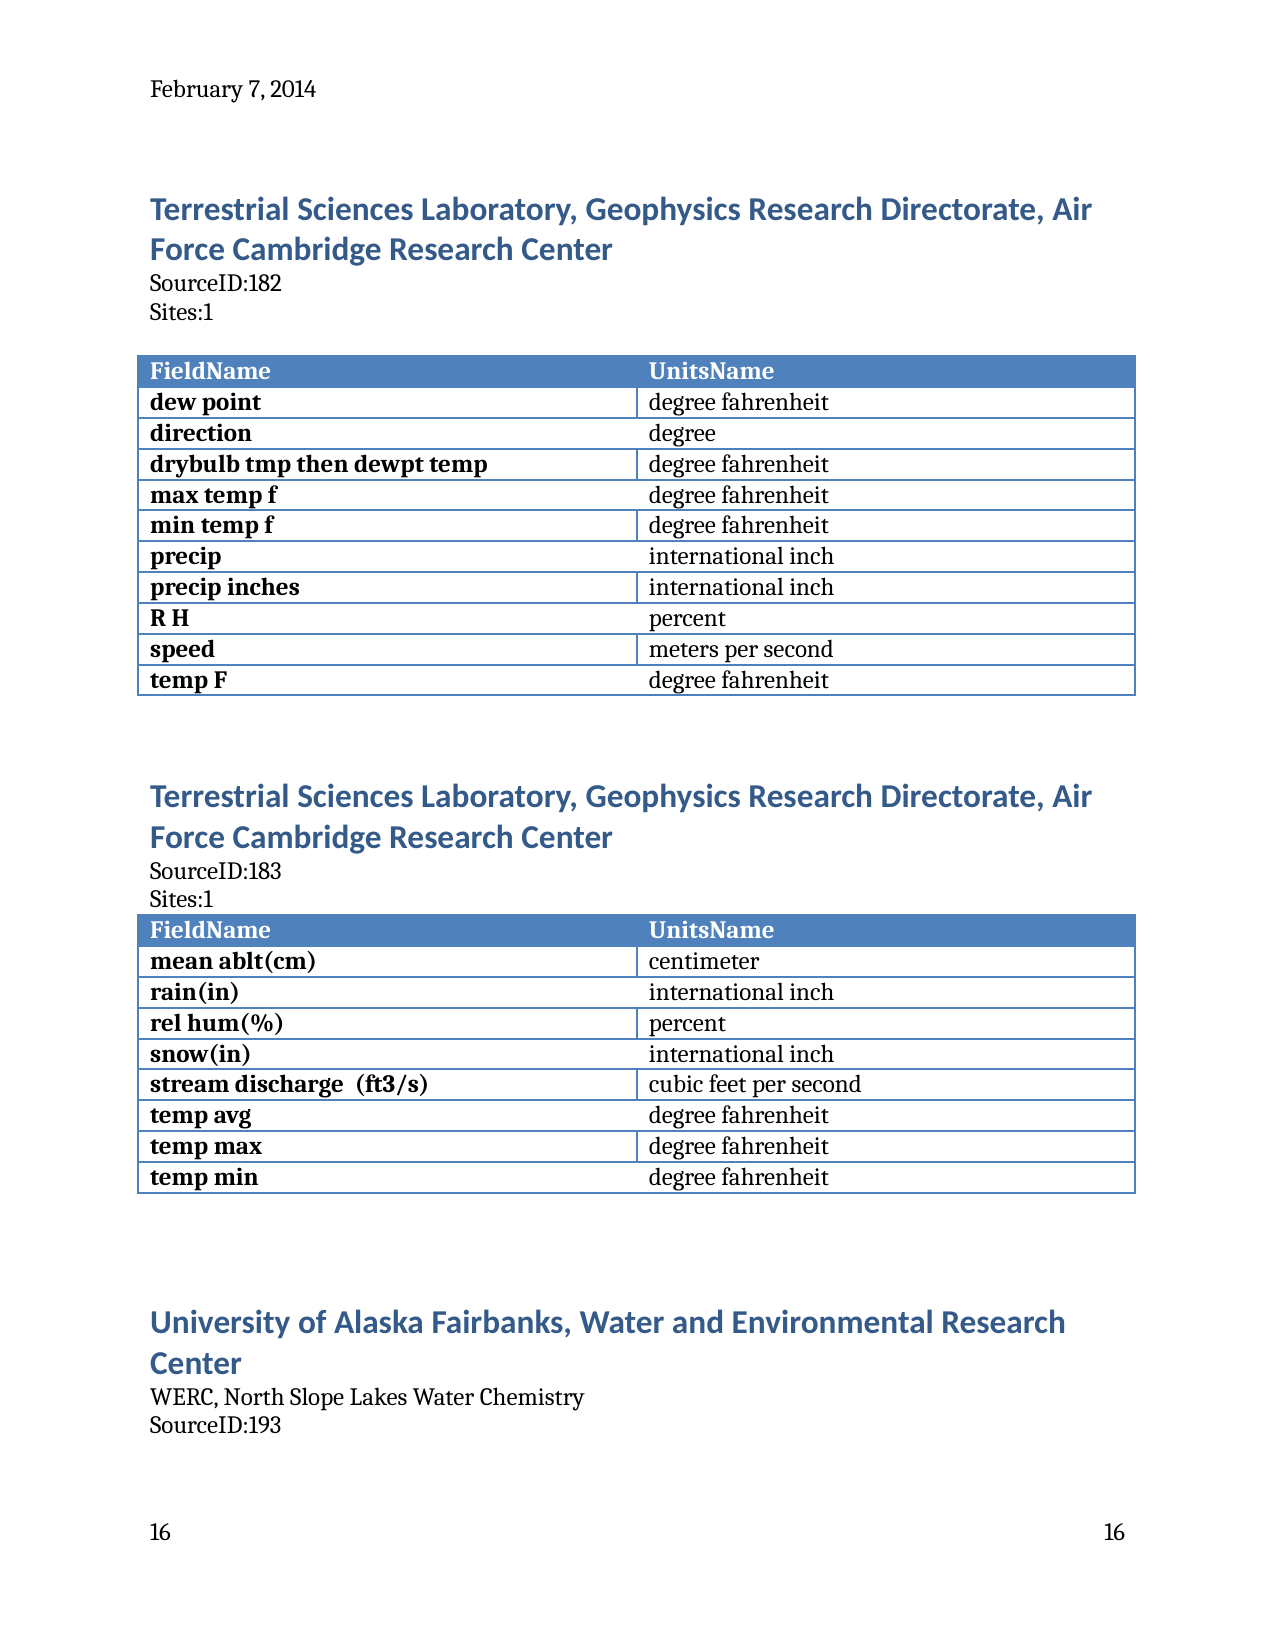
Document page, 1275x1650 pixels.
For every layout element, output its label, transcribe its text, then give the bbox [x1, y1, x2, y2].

text WERC, North Slope Lakes Water Chemistry [150, 1383, 1125, 1411]
text SourceID:193 [150, 1411, 1125, 1440]
table_cell degree fahrenheit [637, 1163, 1134, 1192]
table_cell meters per second [638, 635, 1134, 663]
table_cell temp avg [139, 1101, 637, 1130]
table_cell temp max [139, 1132, 636, 1161]
table_cell min temp f [139, 511, 636, 540]
table_cell degree fahrenheit [637, 1101, 1134, 1130]
table_cell stream discharge (ft3/s) [139, 1070, 636, 1099]
table_cell precip [139, 542, 637, 571]
table_cell international inch [637, 542, 1134, 571]
table_cell rel hum(%) [139, 1009, 636, 1037]
subtitle Terrestrial Sciences Laboratory, Geophysics Research Directorate, Air Force Cambridge Research Center [150, 775, 1125, 857]
table_cell drybulb tmp then dewpt temp [139, 450, 636, 478]
text SourceID:183 [150, 857, 1125, 885]
table_cell precip inches [139, 573, 636, 602]
table_cell speed [139, 635, 636, 663]
table_cell max temp f [139, 481, 637, 509]
table_header UnitsName [637, 357, 1134, 386]
text SourceID:182 [150, 269, 1125, 298]
table_cell snow(in) [139, 1040, 637, 1068]
table_cell degree fahrenheit [637, 481, 1134, 509]
table_cell mean ablt(cm) [139, 947, 636, 976]
table_cell temp min [139, 1163, 637, 1192]
subtitle University of Alaska Fairbanks, Water and Environmental Research Center [150, 1301, 1125, 1383]
table_header FieldName [139, 916, 637, 945]
table_cell rain(in) [139, 978, 637, 1007]
table_cell temp F [139, 666, 637, 694]
table_cell R H [139, 604, 637, 633]
table_header UnitsName [637, 916, 1134, 945]
table_cell direction [139, 419, 637, 448]
table_cell centimeter [638, 947, 1134, 976]
table_cell degree fahrenheit [638, 450, 1134, 478]
table_header FieldName [139, 357, 637, 386]
table_cell dew point [139, 388, 636, 417]
table_cell degree fahrenheit [637, 666, 1134, 694]
table_cell international inch [638, 573, 1134, 602]
subtitle Terrestrial Sciences Laboratory, Geophysics Research Directorate, Air Force Cambridge Research Center [150, 187, 1125, 269]
text Sites:1 [150, 298, 1125, 326]
table_cell degree fahrenheit [638, 511, 1134, 540]
table_cell degree fahrenheit [638, 1132, 1134, 1161]
table_cell international inch [637, 1040, 1134, 1068]
table_cell degree fahrenheit [638, 388, 1134, 417]
table_cell cubic feet per second [638, 1070, 1134, 1099]
table_cell percent [637, 604, 1134, 633]
text Sites:1 [150, 885, 1125, 914]
table_cell degree [637, 419, 1134, 448]
table_cell percent [638, 1009, 1134, 1037]
table_cell international inch [637, 978, 1134, 1007]
